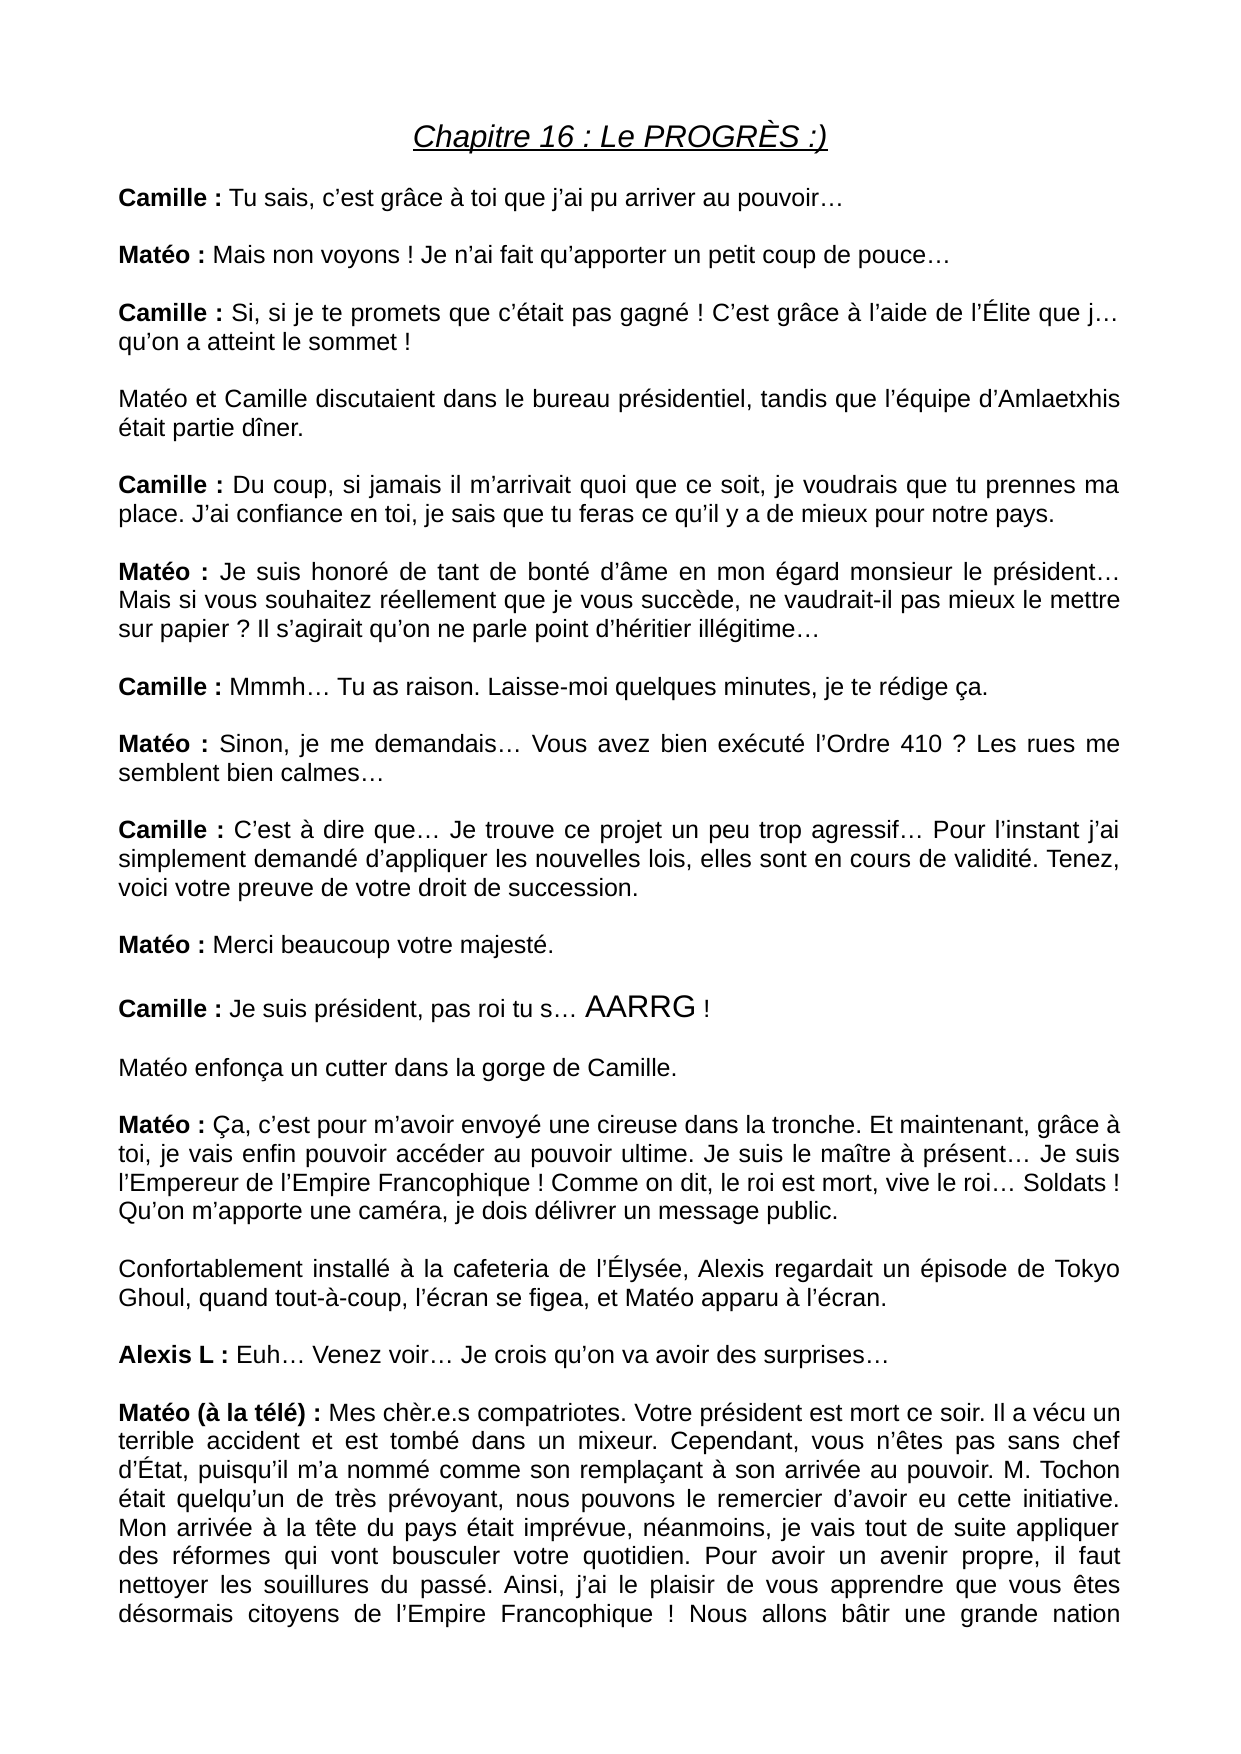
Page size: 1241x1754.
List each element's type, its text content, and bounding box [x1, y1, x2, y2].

text Camille : Tu sais, c’est grâce à toi que j’ai pu arriver au pouvoir… [118, 183, 1122, 212]
text Camille : Mmmh… Tu as raison. Laisse-moi quelques minutes, je te rédige ça. [118, 672, 1122, 700]
text Matéo et Camille discutaient dans le bureau présidentiel, tandis que l’équipe d’Amlaetxhis était partie dîner. [118, 384, 1122, 442]
text Camille : C’est à dire que… Je trouve ce projet un peu trop agressif… Pour l’instant j’ai simplement demandé d’appliquer les nouvelles lois, elles sont en cours de validité. Tenez, voici votre preuve de votre droit de succession. [118, 815, 1122, 902]
text Matéo : Ça, c’est pour m’avoir envoyé une cireuse dans la tronche. Et maintenant, grâce à toi, je vais enfin pouvoir accéder au pouvoir ultime. Je suis le maître à présent… Je suis l’Empereur de l’Empire Francophique ! Comme on dit, le roi est mort, vive le roi… Soldats ! Qu’on m’apporte une caméra, je dois délivrer un message public. [118, 1110, 1122, 1225]
text Camille : Si, si je te promets que c’était pas gagné ! C’est grâce à l’aide de l’Élite que j… qu’on a atteint le sommet ! [118, 298, 1122, 355]
text Matéo : Je suis honoré de tant de bonté d’âme en mon égard monsieur le président… Mais si vous souhaitez réellement que je vous succède, ne vaudrait-il pas mieux le mettre sur papier ? Il s’agirait qu’on ne parle point d’héritier illégitime… [118, 557, 1122, 643]
text Matéo (à la télé) : Mes chèr.e.s compatriotes. Votre président est mort ce soir. Il a vécu un terrible accident et est tombé dans un mixeur. Cependant, vous n’êtes pas sans chef d’État, puisqu’il m’a nommé comme son remplaçant à son arrivée au pouvoir. M. Tochon était quelqu’un de très prévoyant, nous pouvons le remercier d’avoir eu cette initiative. Mon arrivée à la tête du pays était imprévue, néanmoins, je vais tout de suite appliquer des réformes qui vont bousculer votre quotidien. Pour avoir un avenir propre, il faut nettoyer les souillures du passé. Ainsi, j’ai le plaisir de vous apprendre que vous êtes désormais citoyens de l’Empire Francophique ! Nous allons bâtir une grande nation [118, 1397, 1122, 1627]
text Confortablement installé à la cafeteria de l’Élysée, Alexis regardait un épisode de Tokyo Ghoul, quand tout-à-coup, l’écran se figea, et Matéo apparu à l’écran. [118, 1254, 1122, 1311]
text Alexis L : Euh… Venez voir… Je crois qu’on va avoir des surprises… [118, 1340, 1122, 1369]
text Matéo : Merci beaucoup votre majesté. [118, 930, 1122, 959]
text Matéo : Sinon, je me demandais… Vous avez bien exécuté l’Ordre 410 ? Les rues me semblent bien calmes… [118, 729, 1122, 787]
text Chapitre 16 : Le PROGRÈS :) [118, 118, 1122, 154]
text Matéo : Mais non voyons ! Je n’ai fait qu’apporter un petit coup de pouce… [118, 240, 1122, 269]
text Camille : Du coup, si jamais il m’arrivait quoi que ce soit, je voudrais que tu prennes ma place. J’ai confiance en toi, je sais que tu feras ce qu’il y a de mieux pour notre pays. [118, 470, 1122, 528]
text Camille : Je suis président, pas roi tu s… AARRG ! [118, 988, 1122, 1024]
text Matéo enfonça un cutter dans la gorge de Camille. [118, 1052, 1122, 1081]
